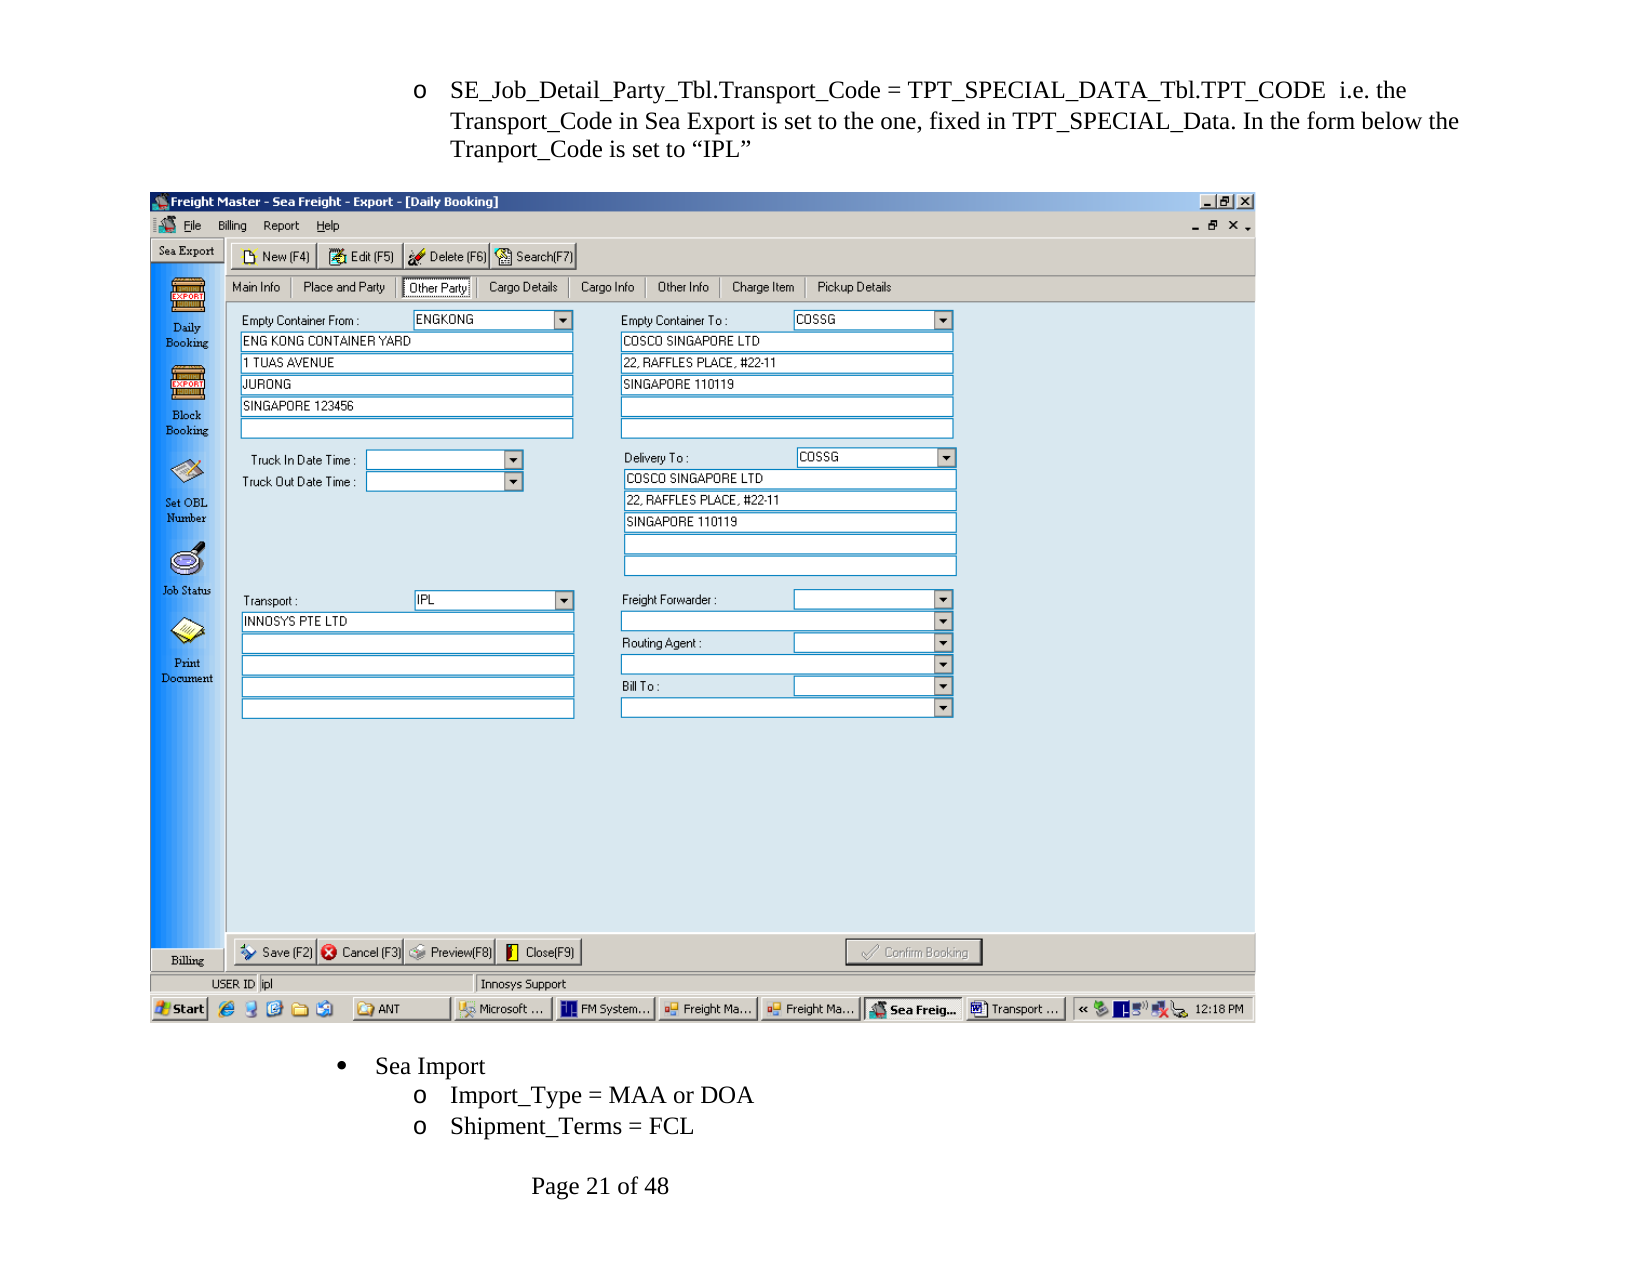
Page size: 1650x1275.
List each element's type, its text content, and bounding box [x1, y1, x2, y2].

list Shipment_Terms = FCL [412, 1111, 1500, 1142]
list Sea Import [337, 1051, 1500, 1080]
picture [150, 192, 1256, 1023]
list Import_Type = MAA or DOA [412, 1080, 1500, 1111]
list SE_Job_Detail_Party_Tbl.Transport_Code = TPT_SPECIAL_DATA_Tbl.TPT_CODE i.e. the Transport_Code in Sea Export is set to the one, fixed in TPT_SPECIAL_Data. In the form below the Tranport_Code is set to “IPL” [412, 75, 1500, 163]
